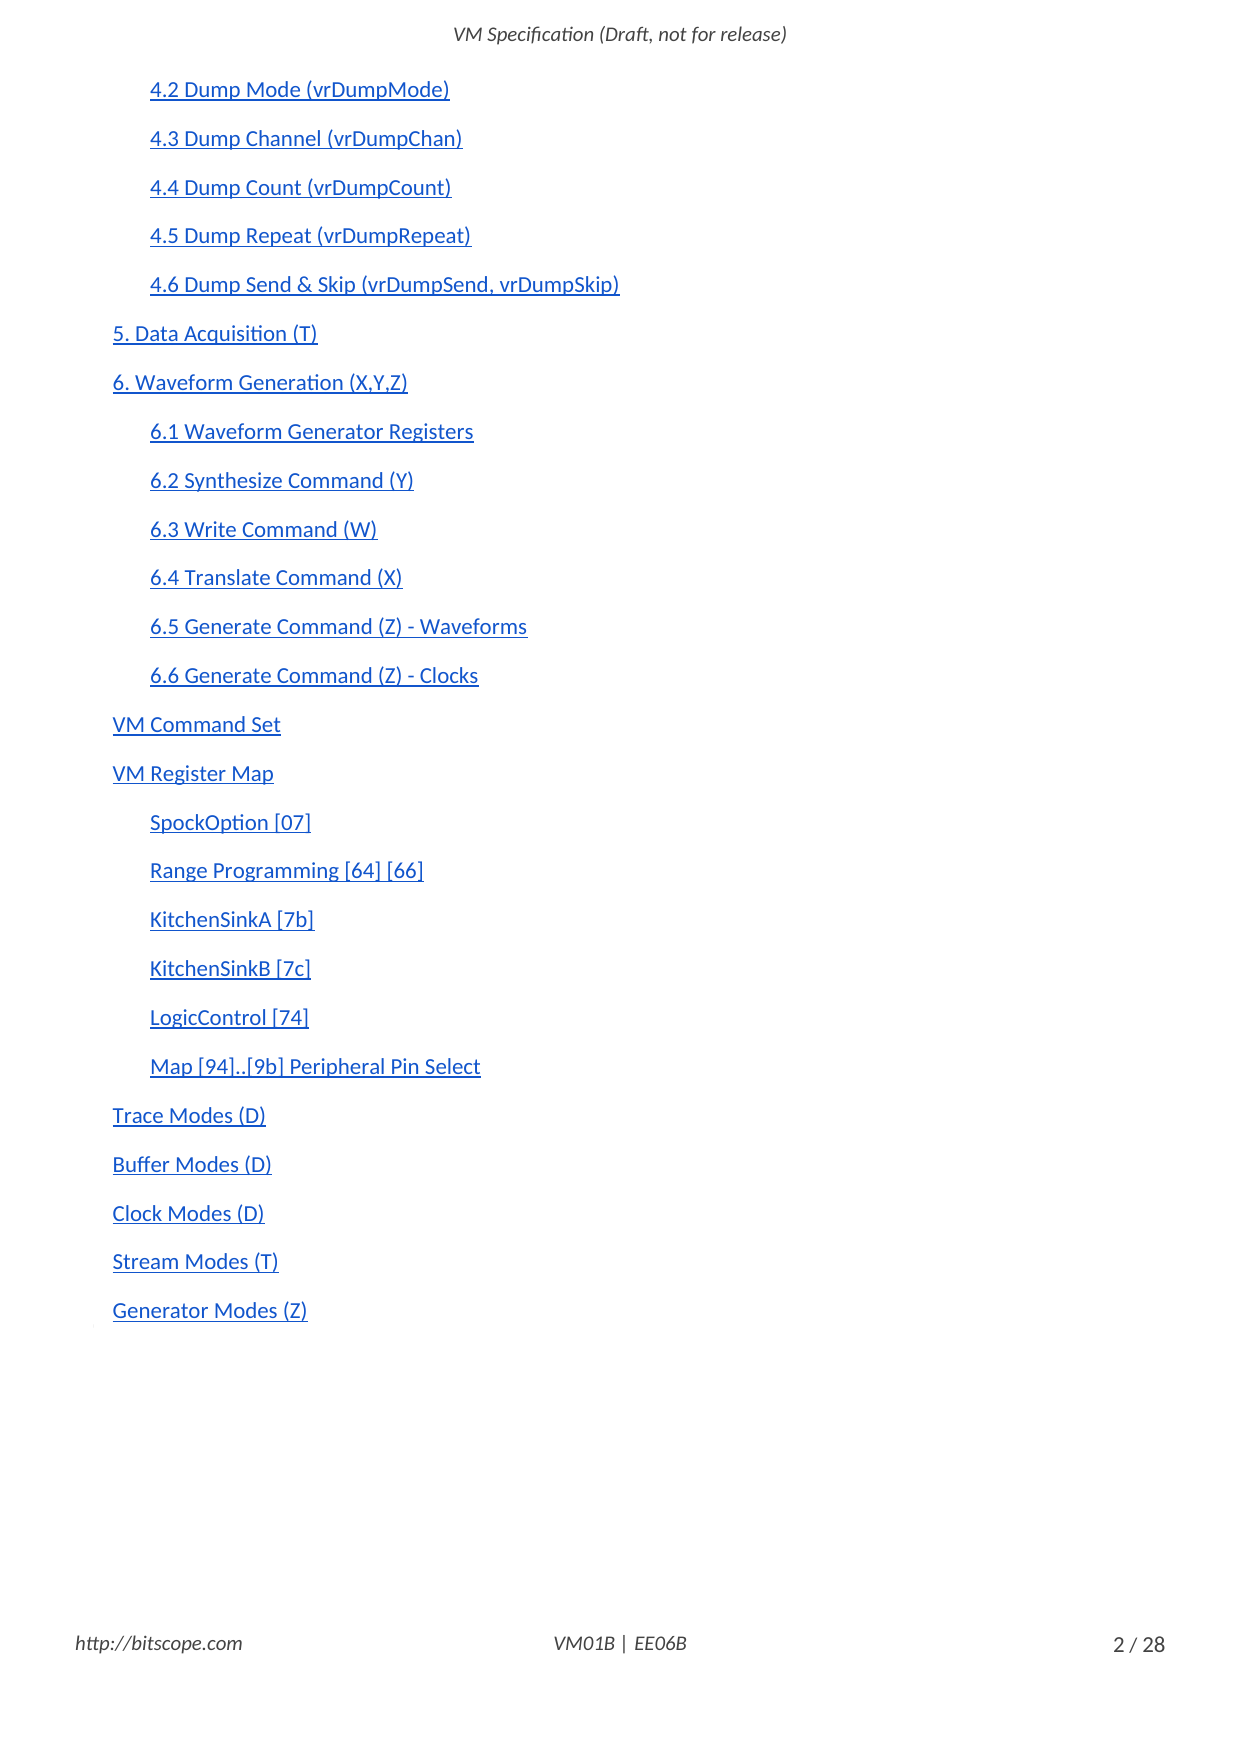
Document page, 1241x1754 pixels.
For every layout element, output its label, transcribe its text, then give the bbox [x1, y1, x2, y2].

text 6.2 Synthesize Command (Y) [150, 466, 1165, 494]
text VM Command Set [112, 710, 1165, 738]
text Map [94]..[9b] Peripheral Pin Select [150, 1052, 1165, 1080]
text 4.4 Dump Count (vrDumpCount) [150, 173, 1165, 201]
text 6. Waveform Generation (X,Y,Z) [112, 368, 1165, 396]
text 4.3 Dump Channel (vrDumpChan) [150, 124, 1165, 152]
text 6.5 Generate Command (Z) - Waveforms [150, 612, 1165, 640]
text LogicControl [74] [150, 1003, 1165, 1031]
text Generator Modes (Z) [112, 1296, 1165, 1324]
text Stream Modes (T) [112, 1247, 1165, 1276]
text Range Programming [64] [66] [150, 857, 1165, 885]
text KitchenSinkB [7c] [150, 954, 1165, 982]
text Clock Modes (D) [112, 1199, 1165, 1227]
text 4.5 Dump Repeat (vrDumpRepeat) [150, 222, 1165, 249]
text 4.6 Dump Send & Skip (vrDumpSend, vrDumpSkip) [150, 270, 1165, 298]
text 6.3 Write Command (W) [150, 515, 1165, 543]
text 4.2 Dump Mode (vrDumpMode) [150, 75, 1165, 103]
text Trace Modes (D) [112, 1101, 1165, 1129]
text KitchenSinkA [7b] [150, 906, 1165, 933]
text Buffer Modes (D) [112, 1150, 1165, 1178]
text 6.6 Generate Command (Z) - Clocks [150, 661, 1165, 689]
text VM Register Map [112, 759, 1165, 787]
text 5. Data Acquisition (T) [112, 319, 1165, 347]
text 6.4 Translate Command (X) [150, 563, 1165, 592]
text 6.1 Waveform Generator Registers [150, 417, 1165, 445]
text SpockOption [07] [150, 808, 1165, 836]
